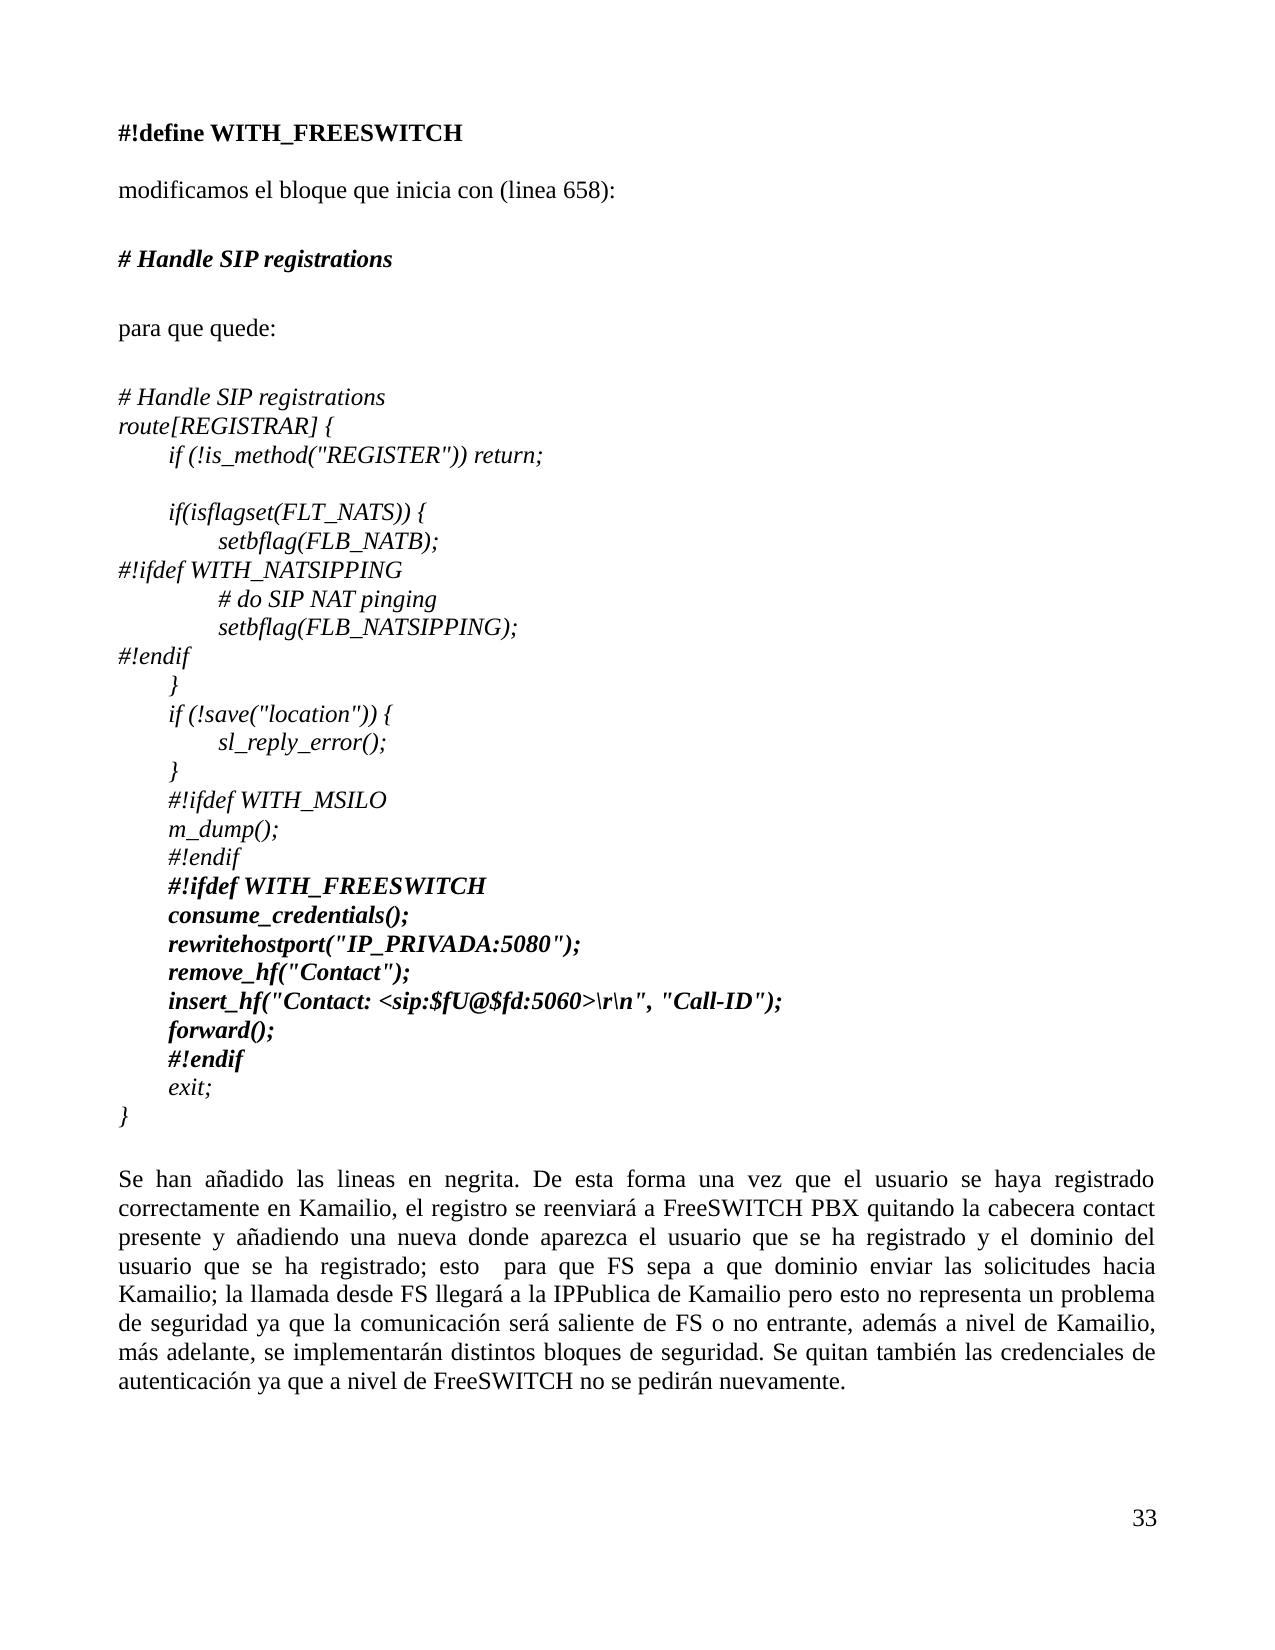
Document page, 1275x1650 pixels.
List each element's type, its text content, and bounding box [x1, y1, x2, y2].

text modificamos el bloque que inicia con (linea 658): [118, 176, 1157, 204]
text } [118, 670, 1157, 699]
text #!ifdef WITH_MSILO [118, 785, 1157, 814]
text exit; [118, 1072, 1157, 1101]
text rewritehostport("IP_PRIVADA:5080"); [118, 929, 1157, 957]
text #!endif [118, 641, 1157, 670]
text para que quede: [118, 313, 1157, 342]
text forward(); [118, 1015, 1157, 1044]
text # Handle SIP registrations [118, 244, 1157, 273]
text m_dump(); [118, 814, 1157, 842]
text Se han añadido las lineas en negrita. De esta forma una vez que el usuario se haya registrado correctamente en Kamailio, el registro se reenviará a FreeSWITCH PBX quitando la cabecera contact presente y añadiendo una nueva donde aparezca el usuario que se ha registrado y el dominio del usuario que se ha registrado; esto para que FS sepa a que dominio enviar las solicitudes hacia Kamailio; la llamada desde FS llegará a la IPPublica de Kamailio pero esto no representa un problema de seguridad ya que la comunicación será saliente de FS o no entrante, además a nivel de Kamailio, más adelante, se implementarán distintos bloques de seguridad. Se quitan también las credenciales de autenticación ya que a nivel de FreeSWITCH no se pedirán nuevamente. [118, 1164, 1157, 1394]
text # do SIP NAT pinging [118, 584, 1157, 612]
text #!endif [118, 1044, 1157, 1072]
text if(isflagset(FLT_NATS)) { [118, 497, 1157, 526]
text setbflag(FLB_NATB); [118, 526, 1157, 555]
text consume_credentials(); [118, 900, 1157, 929]
text # Handle SIP registrations [118, 382, 1157, 411]
text if (!is_method("REGISTER")) return; [118, 440, 1157, 469]
text insert_hf("Contact: <sip:$fU@$fd:5060>\r\n", "Call-ID"); [118, 986, 1157, 1015]
text route[REGISTRAR] { [118, 411, 1157, 440]
text } [118, 756, 1157, 785]
text sl_reply_error(); [118, 727, 1157, 756]
text #!ifdef WITH_FREESWITCH [118, 871, 1157, 900]
text #!define WITH_FREESWITCH [118, 118, 1157, 147]
text setbflag(FLB_NATSIPPING); [118, 612, 1157, 641]
text #!endif [118, 842, 1157, 871]
text } [118, 1101, 1157, 1130]
text #!ifdef WITH_NATSIPPING [118, 555, 1157, 584]
text if (!save("location")) { [118, 699, 1157, 727]
text remove_hf("Contact"); [118, 957, 1157, 986]
